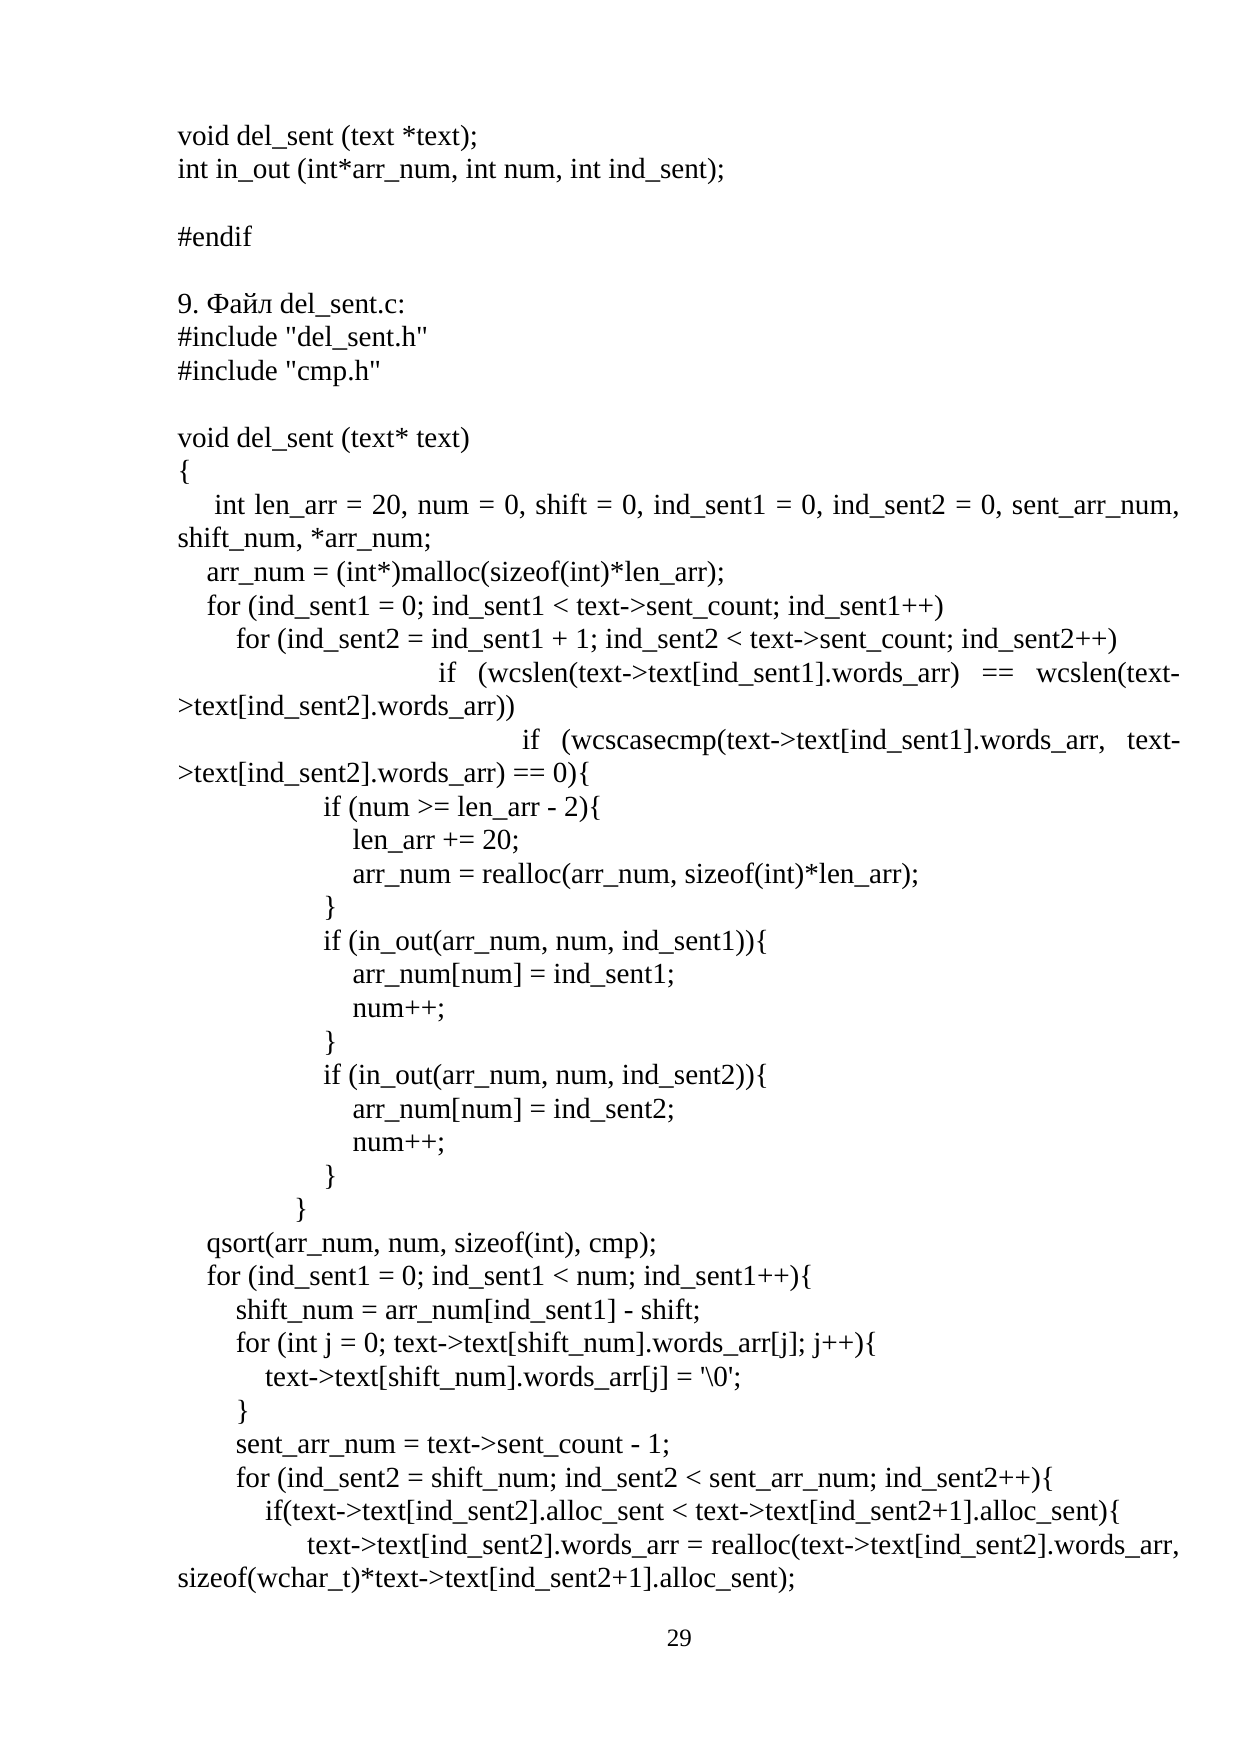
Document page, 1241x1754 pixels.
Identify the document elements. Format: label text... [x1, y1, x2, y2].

text num++; [177, 1124, 1181, 1158]
text shift_num = arr_num[ind_sent1] - shift; [177, 1292, 1181, 1326]
text text->text[ind_sent2].words_arr = realloc(text->text[ind_sent2].words_arr, sizeof(wchar_t)*text->text[ind_sent2+1].alloc_sent); [177, 1527, 1181, 1594]
text len_arr += 20; [177, 822, 1181, 856]
text } [177, 1191, 1181, 1225]
text if (wcscasecmp(text->text[ind_sent1].words_arr, text->text[ind_sent2].words_arr) == 0){ [177, 722, 1181, 789]
text 9. Файл del_sent.c: [177, 286, 1181, 319]
text text->text[shift_num].words_arr[j] = '\0'; [177, 1359, 1181, 1393]
text if (num >= len_arr - 2){ [177, 789, 1181, 822]
text if (in_out(arr_num, num, ind_sent1)){ [177, 923, 1181, 957]
text if (wcslen(text->text[ind_sent1].words_arr) == wcslen(text->text[ind_sent2].words_arr)) [177, 655, 1181, 722]
text sent_arr_num = text->sent_count - 1; [177, 1426, 1181, 1460]
text for (ind_sent1 = 0; ind_sent1 < text->sent_count; ind_sent1++) [177, 588, 1181, 621]
text } [177, 1024, 1181, 1057]
text if(text->text[ind_sent2].alloc_sent < text->text[ind_sent2+1].alloc_sent){ [177, 1493, 1181, 1527]
text void del_sent (text* text) [177, 420, 1181, 453]
text } [177, 889, 1181, 923]
text for (ind_sent2 = ind_sent1 + 1; ind_sent2 < text->sent_count; ind_sent2++) [177, 621, 1181, 655]
text arr_num = (int*)malloc(sizeof(int)*len_arr); [177, 554, 1181, 588]
text int in_out (int*arr_num, int num, int ind_sent); [177, 152, 1181, 185]
text arr_num[num] = ind_sent1; [177, 957, 1181, 990]
text #include "del_sent.h" [177, 319, 1181, 353]
text if (in_out(arr_num, num, ind_sent2)){ [177, 1057, 1181, 1091]
text for (ind_sent1 = 0; ind_sent1 < num; ind_sent1++){ [177, 1258, 1181, 1292]
text #include "cmp.h" [177, 353, 1181, 386]
text qsort(arr_num, num, sizeof(int), cmp); [177, 1225, 1181, 1258]
text arr_num[num] = ind_sent2; [177, 1091, 1181, 1124]
text for (ind_sent2 = shift_num; ind_sent2 < sent_arr_num; ind_sent2++){ [177, 1460, 1181, 1493]
text void del_sent (text *text); [177, 118, 1181, 152]
text } [177, 1158, 1181, 1191]
text int len_arr = 20, num = 0, shift = 0, ind_sent1 = 0, ind_sent2 = 0, sent_arr_num, shift_num, *arr_num; [177, 487, 1181, 554]
text } [177, 1393, 1181, 1426]
text for (int j = 0; text->text[shift_num].words_arr[j]; j++){ [177, 1326, 1181, 1359]
text #endif [177, 219, 1181, 252]
text { [177, 453, 1181, 487]
text num++; [177, 990, 1181, 1024]
text arr_num = realloc(arr_num, sizeof(int)*len_arr); [177, 856, 1181, 889]
